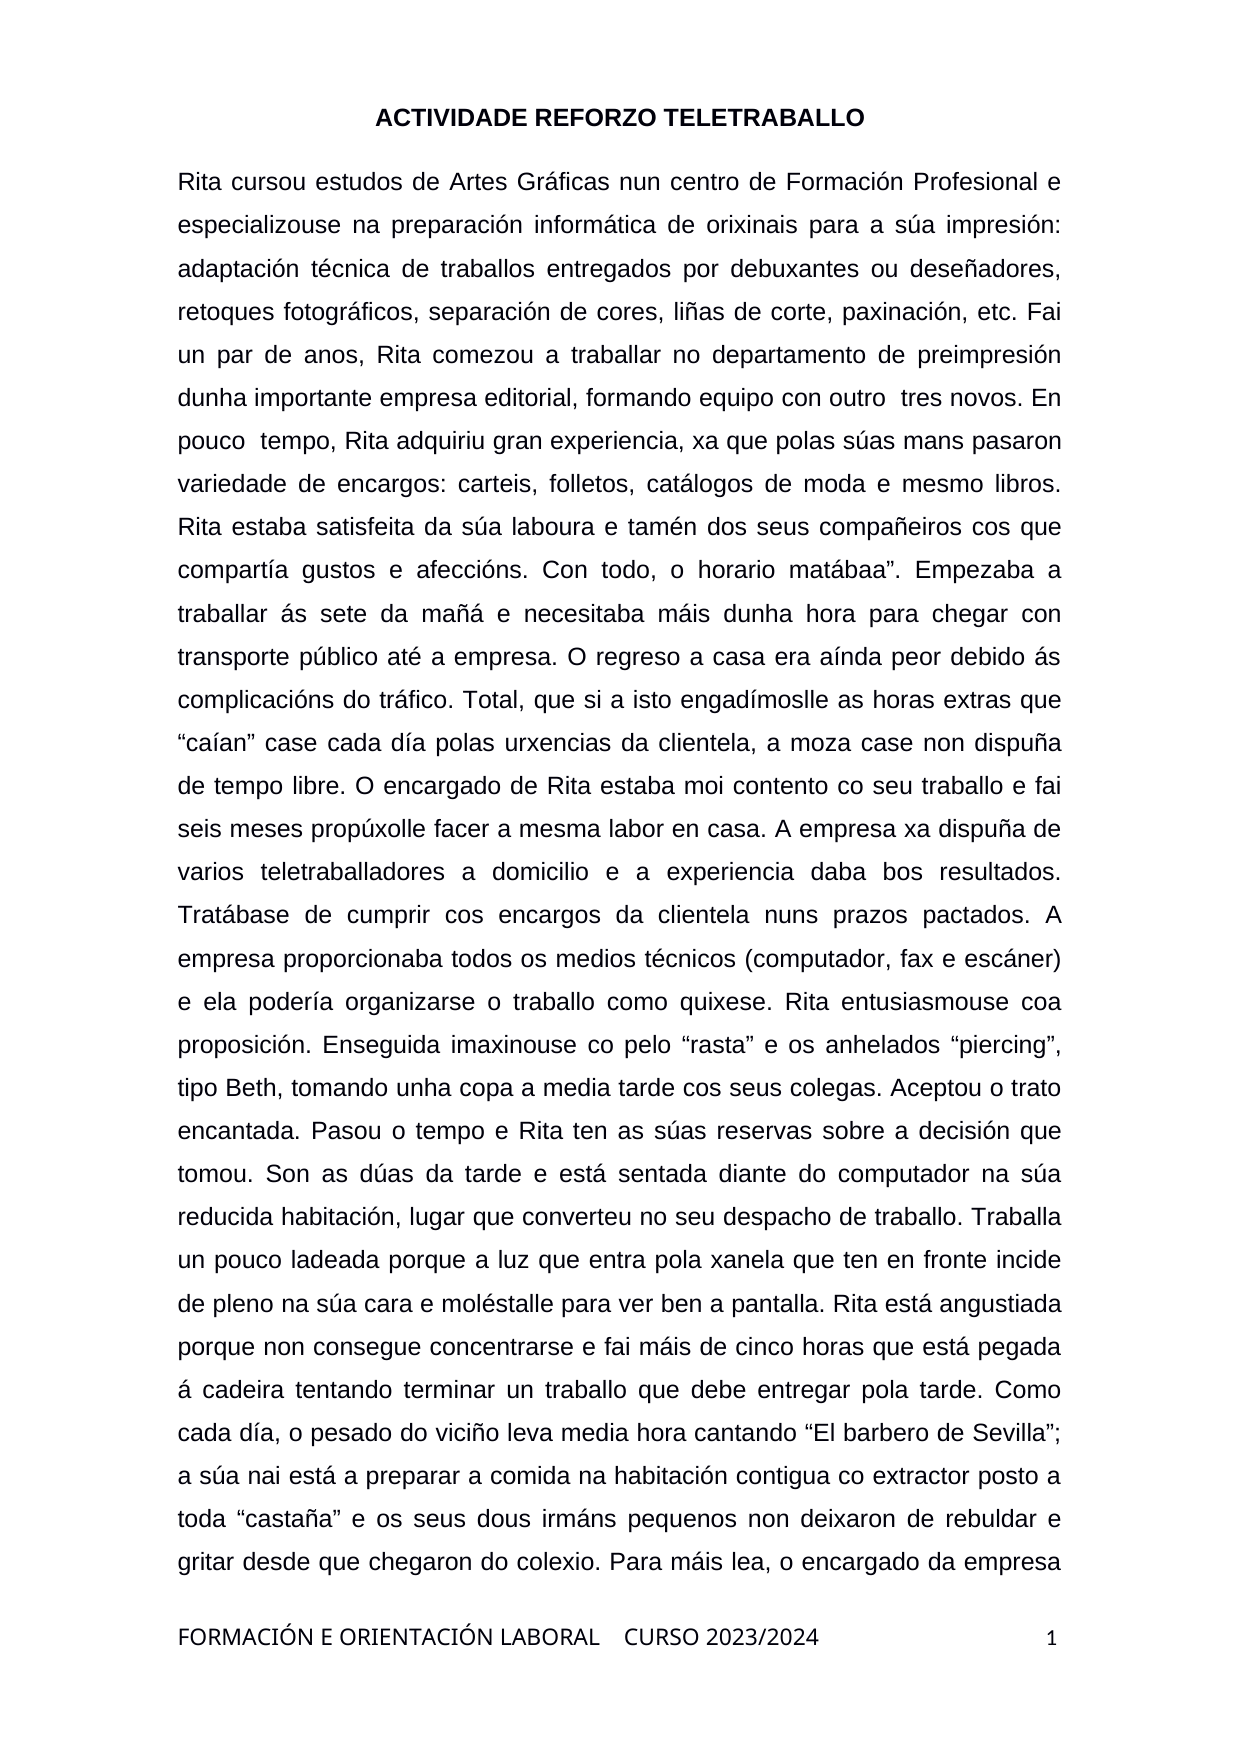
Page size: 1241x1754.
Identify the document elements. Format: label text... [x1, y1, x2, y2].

text Rita cursou estudos de Artes Gráficas nun centro de Formación Profesional e especializouse na preparación informática de orixinais para a súa impresión: adaptación técnica de traballos entregados por debuxantes ou deseñadores, retoques fotográficos, separación de cores, liñas de corte, paxinación, etc. Fai un par de anos, Rita comezou a traballar no departamento de preimpresión dunha importante empresa editorial, formando equipo con outro tres novos. En pouco tempo, Rita adquiriu gran experiencia, xa que polas súas mans pasaron variedade de encargos: carteis, folletos, catálogos de moda e mesmo libros. Rita estaba satisfeita da súa laboura e tamén dos seus compañeiros cos que compartía gustos e afeccións. Con todo, o horario matábaa”. Empezaba a traballar ás sete da mañá e necesitaba máis dunha hora para chegar con transporte público até a empresa. O regreso a casa era aínda peor debido ás complicacións do tráfico. Total, que si a isto engadímoslle as horas extras que “caían” case cada día polas urxencias da clientela, a moza case non dispuña de tempo libre. O encargado de Rita estaba moi contento co seu traballo e fai seis meses propúxolle facer a mesma labor en casa. A empresa xa dispuña de varios teletraballadores a domicilio e a experiencia daba bos resultados. Tratábase de cumprir cos encargos da clientela nuns prazos pactados. A empresa proporcionaba todos os medios técnicos (computador, fax e escáner) e ela podería organizarse o traballo como quixese. Rita entusiasmouse coa proposición. Enseguida imaxinouse co pelo “rasta” e os anhelados “piercing”, tipo Beth, tomando unha copa a media tarde cos seus colegas. Aceptou o trato encantada. Pasou o tempo e Rita ten as súas reservas sobre a decisión que tomou. Son as dúas da tarde e está sentada diante do computador na súa reducida habitación, lugar que converteu no seu despacho de traballo. Traballa un pouco ladeada porque a luz que entra pola xanela que ten en fronte incide de pleno na súa cara e moléstalle para ver ben a pantalla. Rita está angustiada porque non consegue concentrarse e fai máis de cinco horas que está pegada á cadeira tentando terminar un traballo que debe entregar pola tarde. Como cada día, o pesado do viciño leva media hora cantando “El barbero de Sevilla”; a súa nai está a preparar a comida na habitación contigua co extractor posto a toda “castaña” e os seus dous irmáns pequenos non deixaron de rebuldar e gritar desde que chegaron do colexio. Para máis lea, o encargado da empresa [177, 167, 1063, 1576]
text ACTIVIDADE REFORZO TELETRABALLO [177, 103, 1063, 132]
